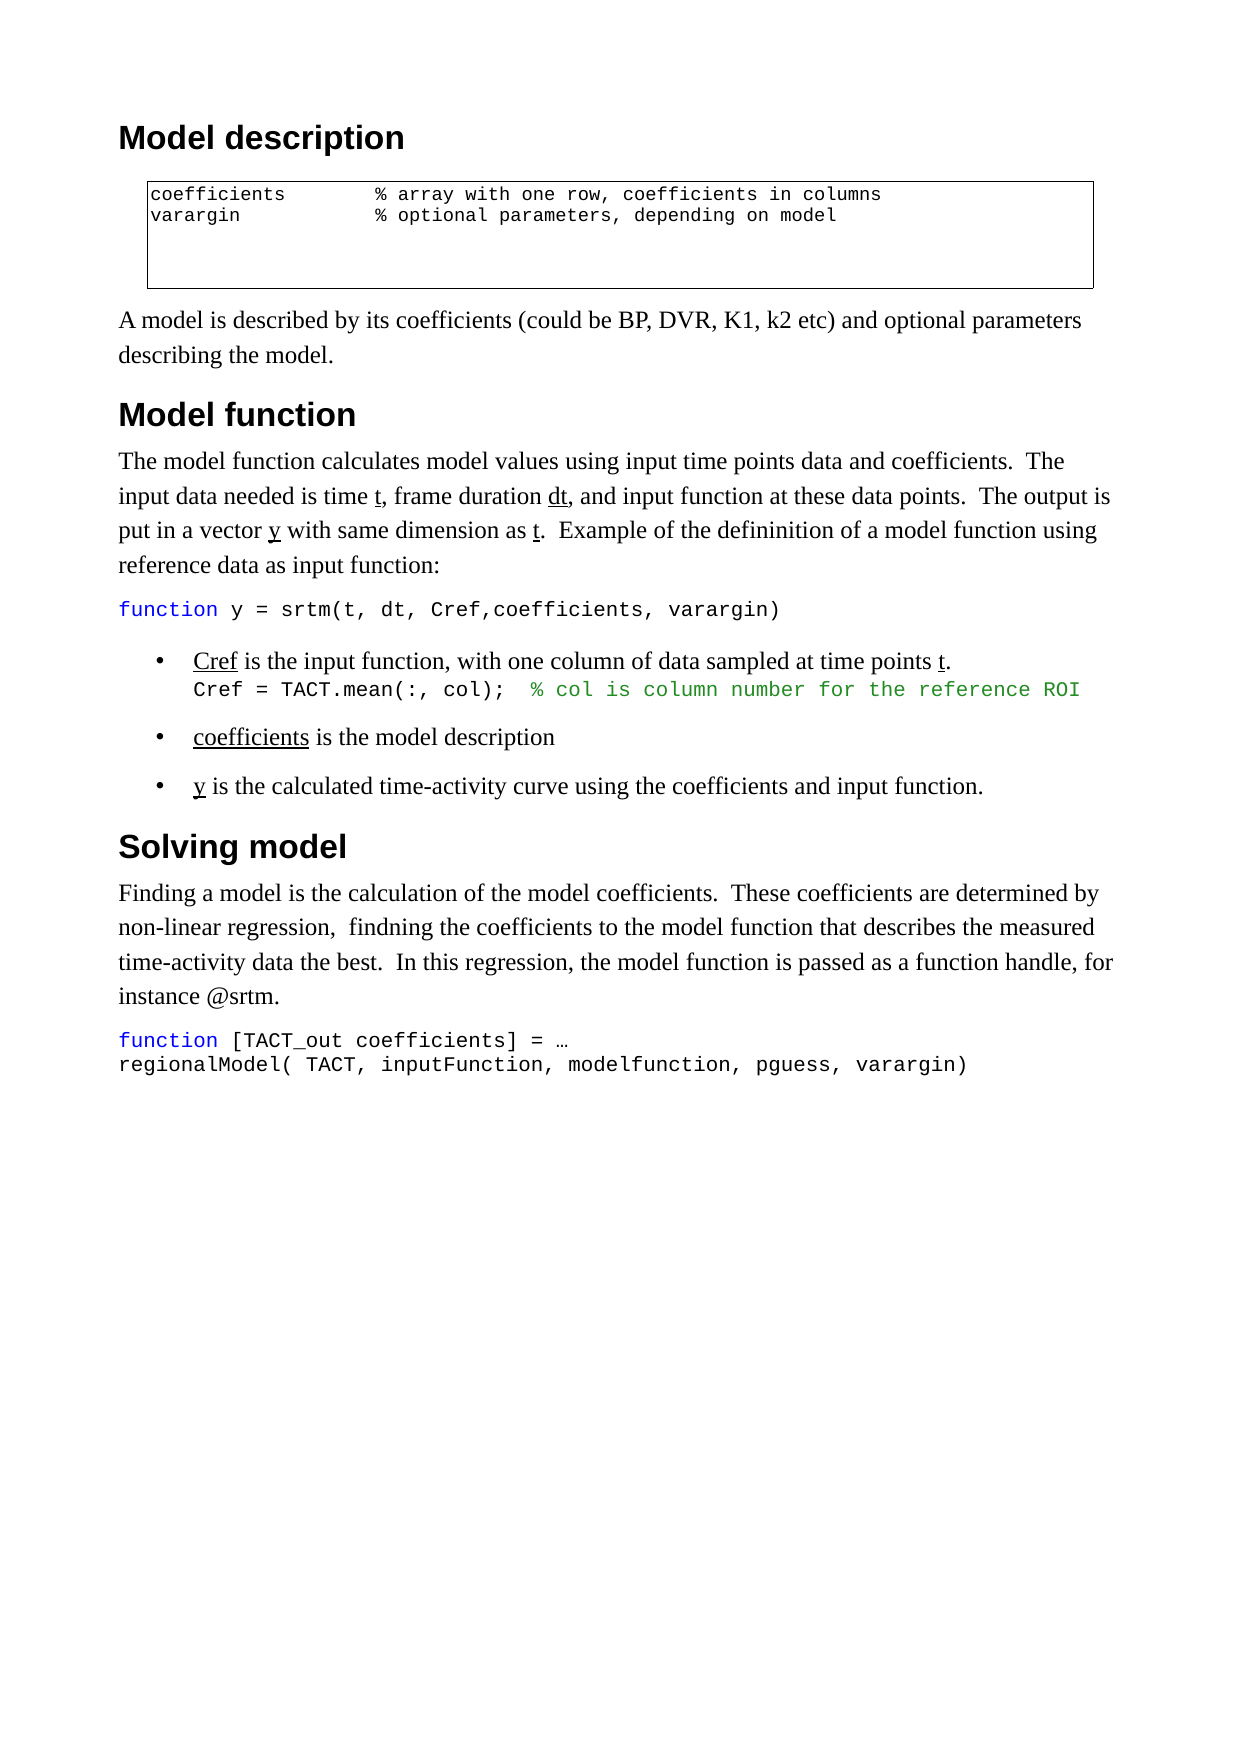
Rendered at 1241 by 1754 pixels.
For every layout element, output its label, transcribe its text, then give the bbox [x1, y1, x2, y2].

subtitle Model function [118, 395, 1122, 434]
text regionalModel( TACT, inputFunction, modelfunction, pguess, varargin) [118, 1054, 1122, 1078]
text The model function calculates model values using input time points data and coefficients. The input data needed is time t, frame duration dt, and input function at these data points. The output is put in a vector y with same dimension as t. Example of the defininition of a model function using reference data as input function: [118, 446, 1122, 578]
list Cref is the input function, with one column of data sampled at time points t. Cref = TACT.mean(:, col); % col is column number for the reference ROI [156, 646, 1122, 703]
text varargin % optional parameters, depending on model [150, 206, 1090, 227]
text function y = srtm(t, dt, Cref,coefficients, varargin) [118, 599, 1122, 622]
text A model is described by its coefficients (could be BP, DVR, K1, k2 etc) and optional parameters describing the model. [118, 169, 1122, 368]
list coefficients is the model description [156, 722, 1122, 751]
text Finding a model is the calculation of the model coefficients. These coefficients are determined by non-linear regression, findning the coefficients to the model function that describes the measured time-activity data the best. In this regression, the model function is passed as a function handle, for instance @srtm. [118, 878, 1122, 1010]
subtitle Model description [118, 118, 1122, 157]
subtitle Solving model [118, 827, 1122, 865]
text function [TACT_out coefficients] = … [118, 1030, 1122, 1054]
text coefficients % array with one row, coefficients in columns [150, 184, 1090, 206]
list y is the calculated time-activity curve using the coefficients and input function. [156, 771, 1122, 800]
